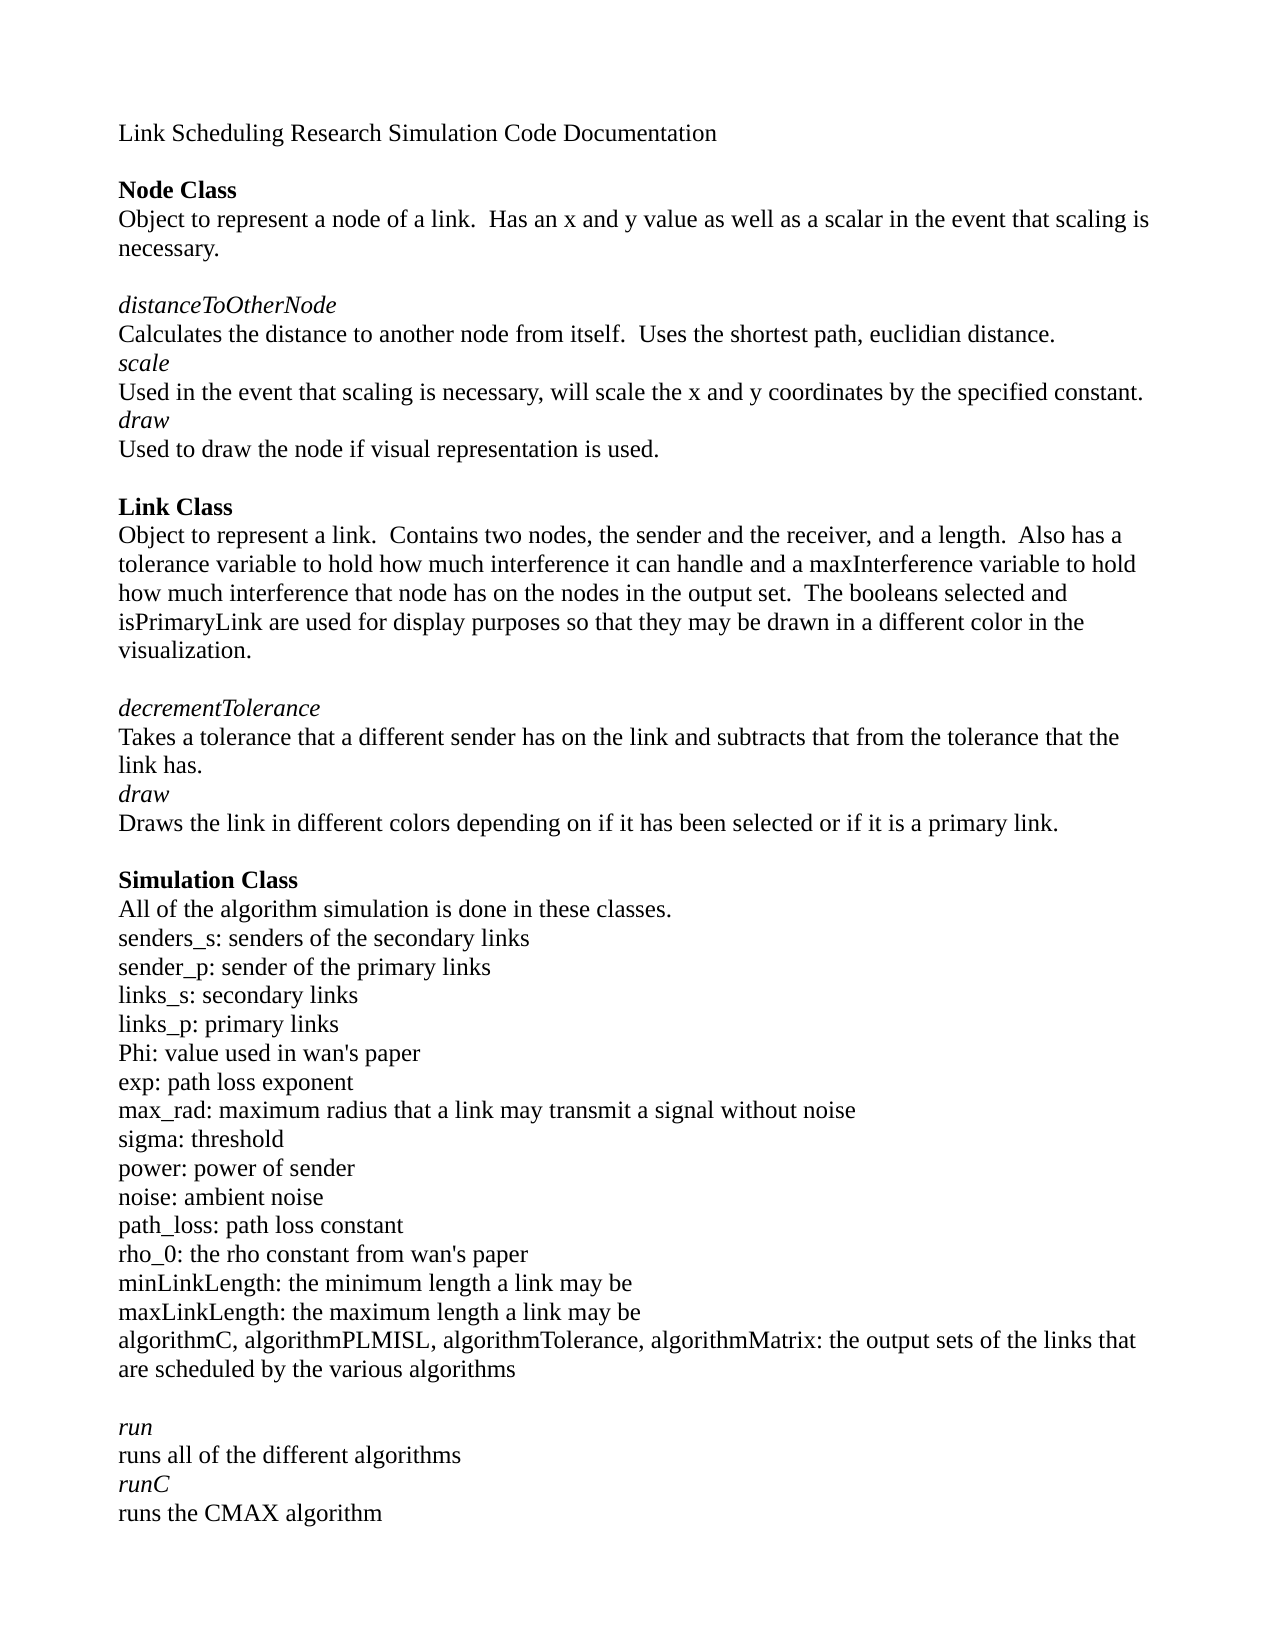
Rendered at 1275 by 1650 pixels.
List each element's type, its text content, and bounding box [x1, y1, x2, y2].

text Takes a tolerance that a different sender has on the link and subtracts that from the tolerance that the link has. [118, 722, 1157, 779]
text links_s: secondary links [118, 981, 1157, 1009]
text path_loss: path loss constant [118, 1211, 1157, 1239]
text Phi: value used in wan's paper [118, 1038, 1157, 1067]
text sender_p: sender of the primary links [118, 952, 1157, 981]
text exp: path loss exponent [118, 1067, 1157, 1096]
text Simulation Class [118, 866, 1157, 894]
text draw [118, 406, 1157, 434]
text Link Scheduling Research Simulation Code Documentation [118, 118, 1157, 147]
text maxLinkLength: the maximum length a link may be [118, 1297, 1157, 1326]
text runC [118, 1469, 1157, 1498]
text Node Class [118, 176, 1157, 204]
text power: power of sender [118, 1153, 1157, 1182]
text Object to represent a node of a link. Has an x and y value as well as a scalar in the event that scaling is necessary. [118, 204, 1157, 262]
text Object to represent a link. Contains two nodes, the sender and the receiver, and a length. Also has a tolerance variable to hold how much interference it can handle and a maxInterference variable to hold how much interference that node has on the nodes in the output set. The booleans selected and isPrimaryLink are used for display purposes so that they may be drawn in a different color in the visualization. [118, 521, 1157, 664]
text Used in the event that scaling is necessary, will scale the x and y coordinates by the specified constant. [118, 377, 1157, 406]
text draw [118, 779, 1157, 808]
text max_rad: maximum radius that a link may transmit a signal without noise [118, 1096, 1157, 1124]
text Used to draw the node if visual representation is used. [118, 434, 1157, 463]
text runs all of the different algorithms [118, 1441, 1157, 1469]
text minLinkLength: the minimum length a link may be [118, 1268, 1157, 1297]
text sigma: threshold [118, 1124, 1157, 1153]
text senders_s: senders of the secondary links [118, 923, 1157, 952]
text links_p: primary links [118, 1009, 1157, 1038]
text scale [118, 348, 1157, 377]
text algorithmC, algorithmPLMISL, algorithmTolerance, algorithmMatrix: the output sets of the links that are scheduled by the various algorithms [118, 1326, 1157, 1383]
text noise: ambient noise [118, 1182, 1157, 1211]
text distanceToOtherNode [118, 291, 1157, 319]
text decrementTolerance [118, 693, 1157, 722]
text runs the CMAX algorithm [118, 1498, 1157, 1527]
text Draws the link in different colors depending on if it has been selected or if it is a primary link. [118, 808, 1157, 837]
text rho_0: the rho constant from wan's paper [118, 1239, 1157, 1268]
text Calculates the distance to another node from itself. Uses the shortest path, euclidian distance. [118, 319, 1157, 348]
text Link Class [118, 492, 1157, 521]
text All of the algorithm simulation is done in these classes. [118, 894, 1157, 923]
text run [118, 1412, 1157, 1441]
